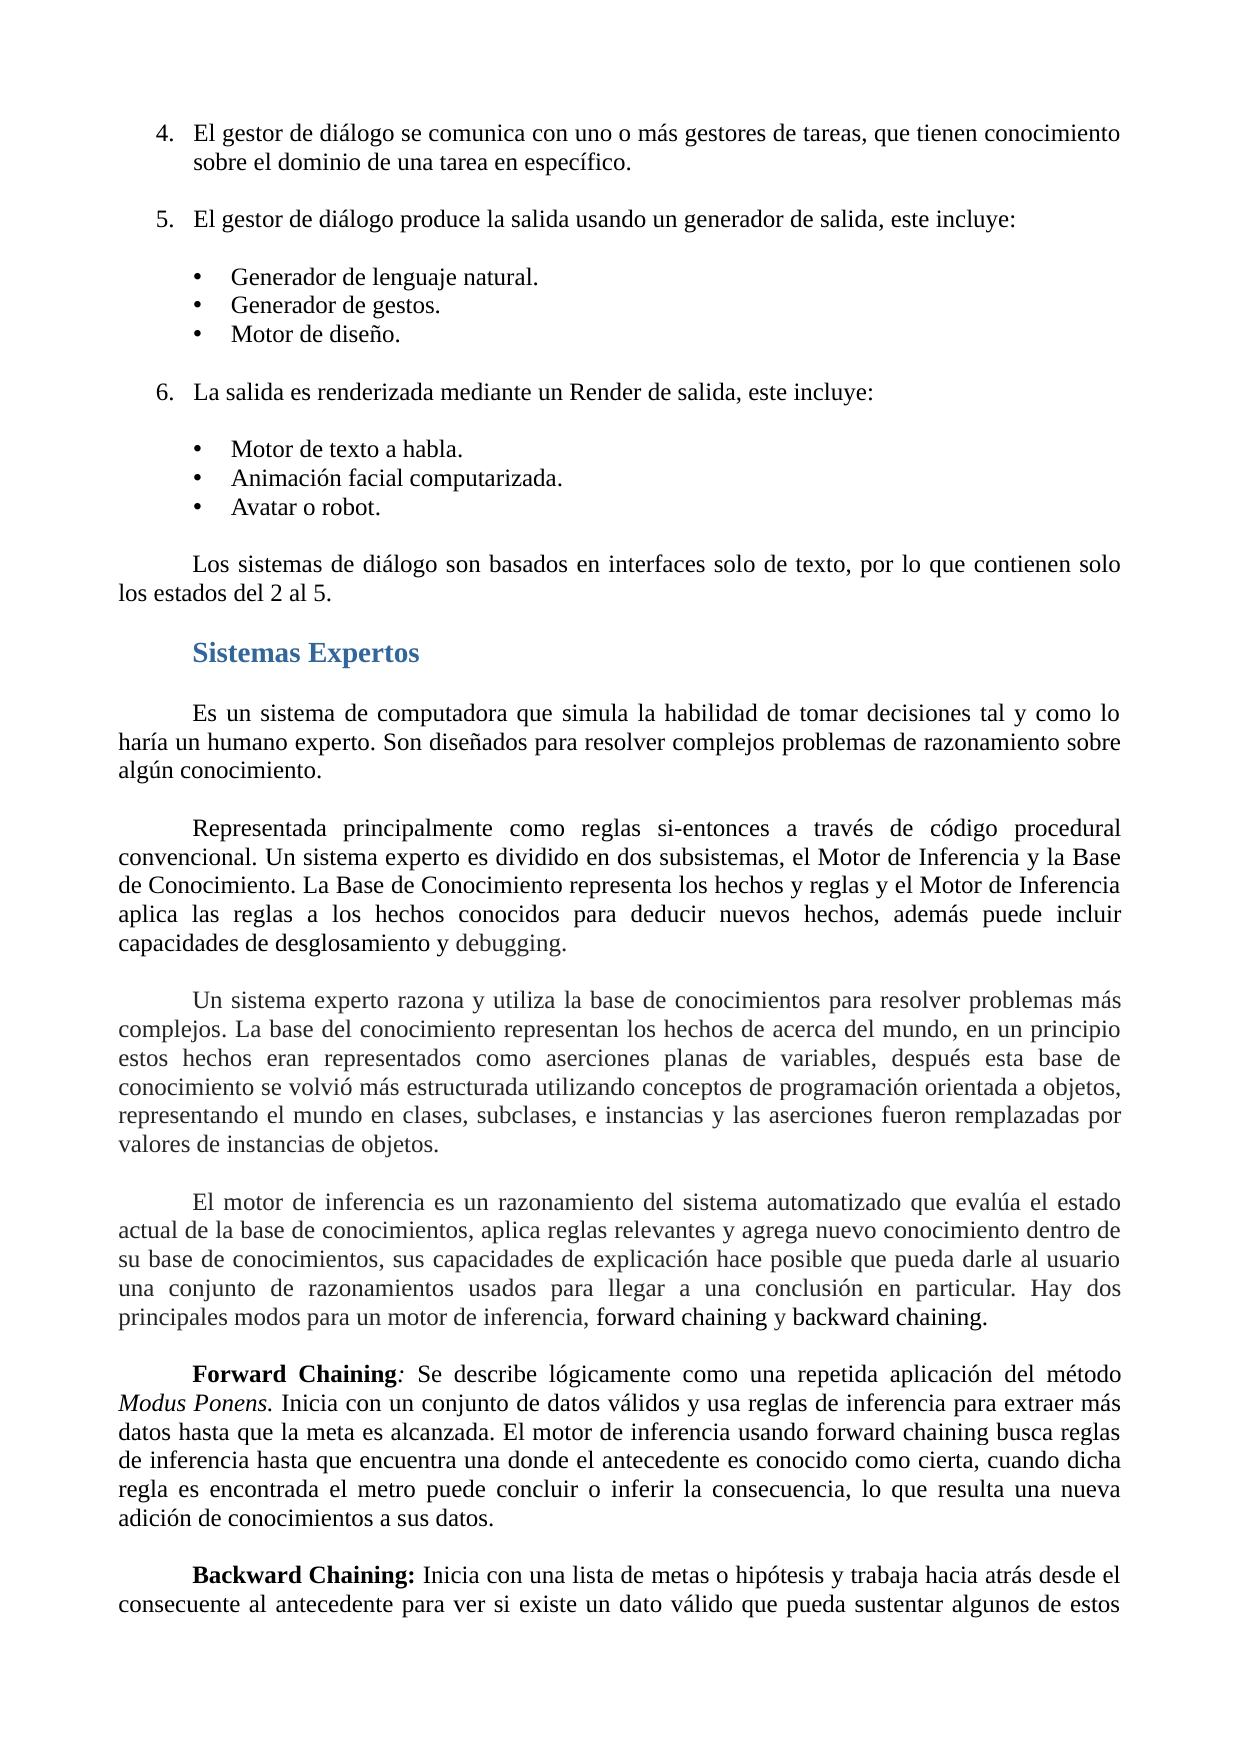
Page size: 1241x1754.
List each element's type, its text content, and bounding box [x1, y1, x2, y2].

list Generador de lenguaje natural. [193, 262, 1122, 291]
text Backward Chaining: Inicia con una lista de metas o hipótesis y trabaja hacia atrás desde el consecuente al antecedente para ver si existe un dato válido que pueda sustentar algunos de estos [118, 1560, 1122, 1618]
text Representada principalmente como reglas si-entonces a través de código procedural convencional. Un sistema experto es dividido en dos subsistemas, el Motor de Inferencia y la Base de Conocimiento. La Base de Conocimiento representa los hechos y reglas y el Motor de Inferencia aplica las reglas a los hechos conocidos para deducir nuevos hechos, además puede incluir capacidades de desglosamiento y debugging. [118, 813, 1122, 957]
text El motor de inferencia es un razonamiento del sistema automatizado que evalúa el estado actual de la base de conocimientos, aplica reglas relevantes y agrega nuevo conocimiento dentro de su base de conocimientos, sus capacidades de explicación hace posible que pueda darle al usuario una conjunto de razonamientos usados para llegar a una conclusión en particular. Hay dos principales modos para un motor de inferencia, forward chaining y backward chaining. [118, 1187, 1122, 1330]
list El gestor de diálogo produce la salida usando un generador de salida, este incluye: [156, 204, 1122, 233]
text Un sistema experto razona y utiliza la base de conocimientos para resolver problemas más complejos. La base del conocimiento representan los hechos de acerca del mundo, en un principio estos hechos eran representados como aserciones planas de variables, después esta base de conocimiento se volvió más estructurada utilizando conceptos de programación orientada a objetos, representando el mundo en clases, subclases, e instancias y las aserciones fueron remplazadas por valores de instancias de objetos. [118, 985, 1122, 1158]
list El gestor de diálogo se comunica con uno o más gestores de tareas, que tienen conocimiento sobre el dominio de una tarea en específico. [156, 118, 1122, 176]
text Es un sistema de computadora que simula la habilidad de tomar decisiones tal y como lo haría un humano experto. Son diseñados para resolver complejos problemas de razonamiento sobre algún conocimiento. [118, 698, 1122, 784]
list Avatar o robot. [193, 492, 1122, 521]
list Generador de gestos. [193, 291, 1122, 319]
list Animación facial computarizada. [193, 463, 1122, 492]
list Motor de texto a habla. [193, 434, 1122, 463]
list La salida es renderizada mediante un Render de salida, este incluye: [156, 377, 1122, 406]
text Forward Chaining: Se describe lógicamente como una repetida aplicación del método Modus Ponens. Inicia con un conjunto de datos válidos y usa reglas de inferencia para extraer más datos hasta que la meta es alcanzada. El motor de inferencia usando forward chaining busca reglas de inferencia hasta que encuentra una donde el antecedente es conocido como cierta, cuando dicha regla es encontrada el metro puede concluir o inferir la consecuencia, lo que resulta una nueva adición de conocimientos a sus datos. [118, 1359, 1122, 1532]
list Motor de diseño. [193, 319, 1122, 348]
text Los sistemas de diálogo son basados en interfaces solo de texto, por lo que contienen solo los estados del 2 al 5. [118, 549, 1122, 607]
text Sistemas Expertos [118, 636, 1122, 669]
